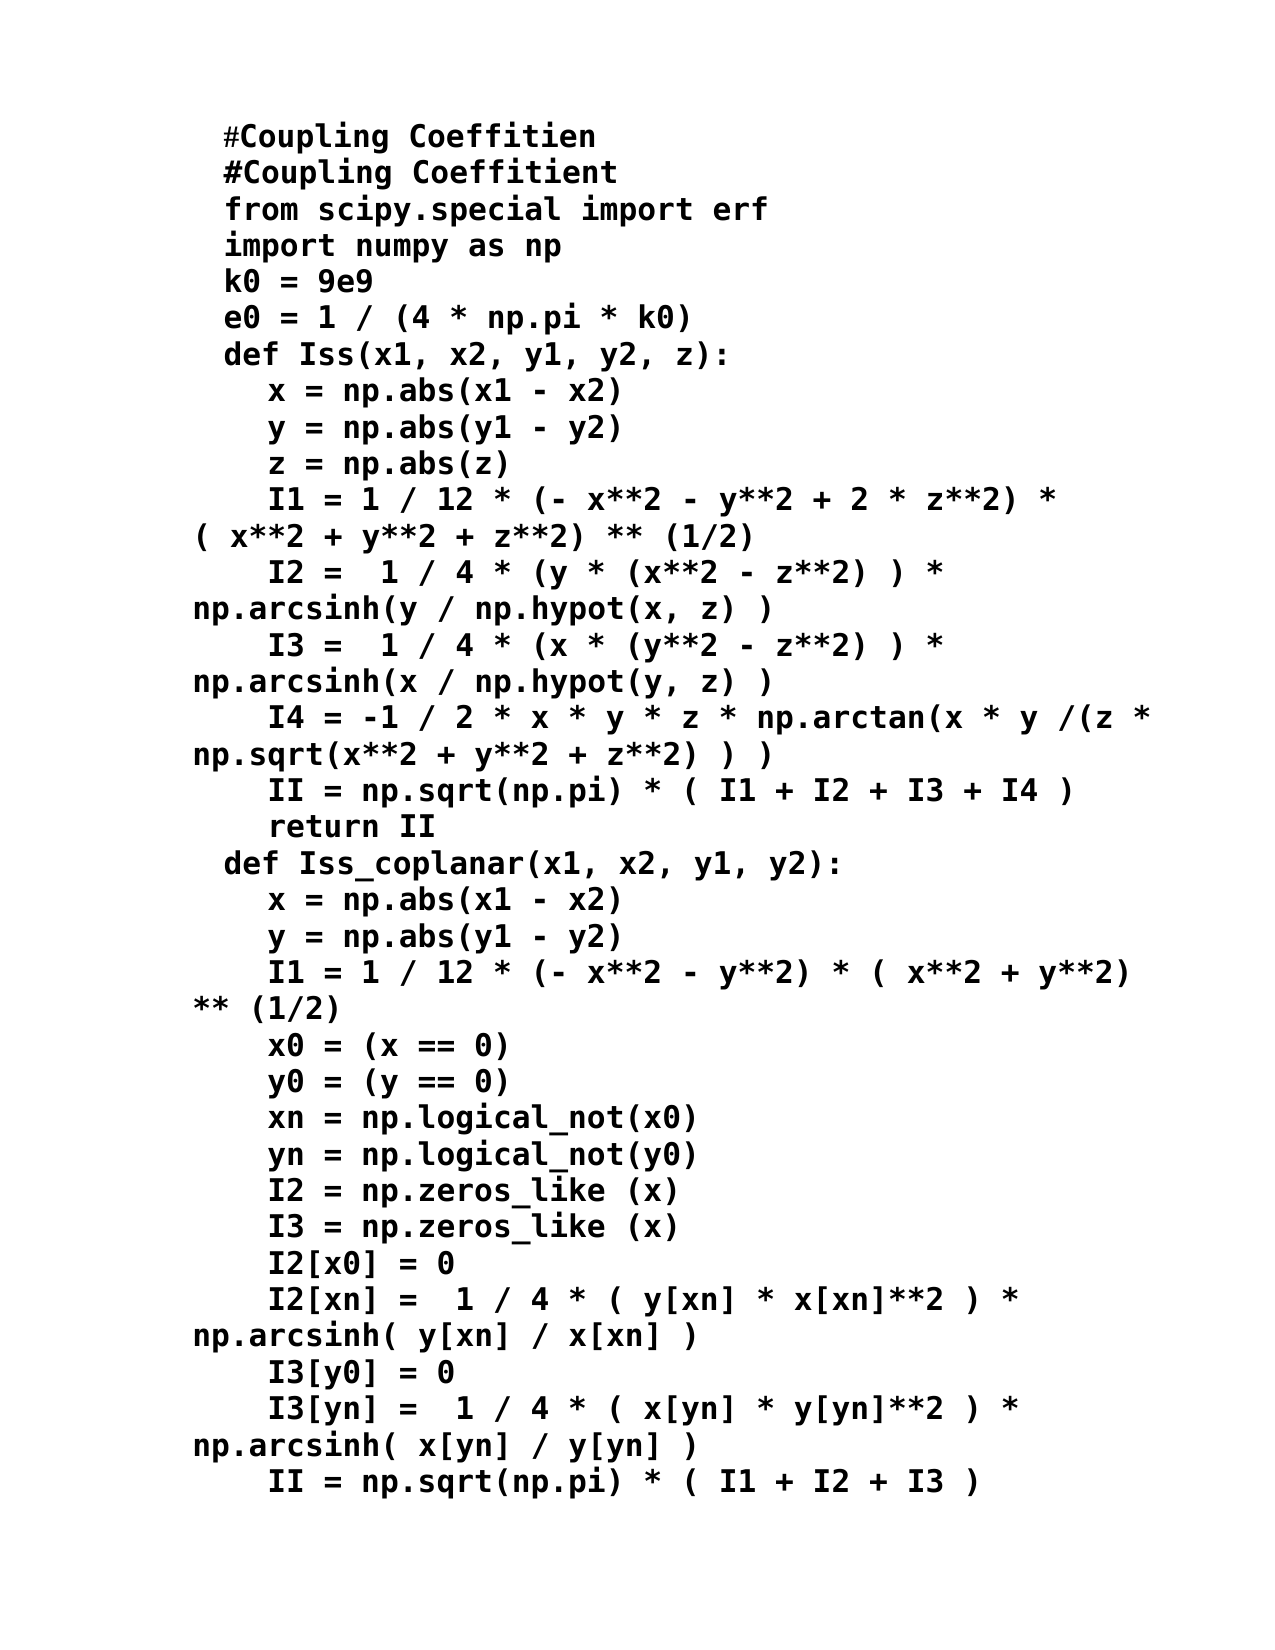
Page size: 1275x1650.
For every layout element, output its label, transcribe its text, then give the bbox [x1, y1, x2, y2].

text z = np.abs(z) [192, 445, 1157, 482]
text I2[xn] = 1 / 4 * ( y[xn] * x[xn]**2 ) * np.arcsinh( y[xn] / x[xn] ) [192, 1281, 1157, 1354]
text #Coupling Coeffitient [192, 154, 1157, 191]
text I2 = np.zeros_like (x) [192, 1172, 1157, 1209]
text xn = np.logical_not(x0) [192, 1100, 1157, 1136]
text y0 = (y == 0) [192, 1063, 1157, 1100]
text x = np.abs(x1 - x2) [192, 373, 1157, 409]
text e0 = 1 / (4 * np.pi * k0) [192, 300, 1157, 336]
text I4 = -1 / 2 * x * y * z * np.arctan(x * y /(z * np.sqrt(x**2 + y**2 + z**2) ) ) [192, 700, 1157, 772]
text k0 = 9e9 [192, 263, 1157, 300]
text I2 = 1 / 4 * (y * (x**2 - z**2) ) * np.arcsinh(y / np.hypot(x, z) ) [192, 554, 1157, 627]
text x = np.abs(x1 - x2) [192, 882, 1157, 918]
text import numpy as np [192, 227, 1157, 263]
text I1 = 1 / 12 * (- x**2 - y**2) * ( x**2 + y**2) ** (1/2) [192, 954, 1157, 1027]
text x0 = (x == 0) [192, 1027, 1157, 1063]
text I2[x0] = 0 [192, 1245, 1157, 1281]
text from scipy.special import erf [192, 191, 1157, 227]
text I3 = np.zeros_like (x) [192, 1209, 1157, 1245]
text return II [192, 809, 1157, 845]
text y = np.abs(y1 - y2) [192, 409, 1157, 445]
text I1 = 1 / 12 * (- x**2 - y**2 + 2 * z**2) * ( x**2 + y**2 + z**2) ** (1/2) [192, 482, 1157, 554]
text II = np.sqrt(np.pi) * ( I1 + I2 + I3 ) [192, 1463, 1157, 1499]
text I3 = 1 / 4 * (x * (y**2 - z**2) ) * np.arcsinh(x / np.hypot(y, z) ) [192, 627, 1157, 700]
text def Iss_coplanar(x1, x2, y1, y2): [192, 845, 1157, 882]
text I3[yn] = 1 / 4 * ( x[yn] * y[yn]**2 ) * np.arcsinh( x[yn] / y[yn] ) [192, 1391, 1157, 1463]
text def Iss(x1, x2, y1, y2, z): [192, 336, 1157, 373]
text II = np.sqrt(np.pi) * ( I1 + I2 + I3 + I4 ) [192, 772, 1157, 809]
text y = np.abs(y1 - y2) [192, 918, 1157, 954]
text yn = np.logical_not(y0) [192, 1136, 1157, 1172]
text I3[y0] = 0 [192, 1354, 1157, 1391]
text #Coupling Coeffitien [192, 118, 1157, 154]
